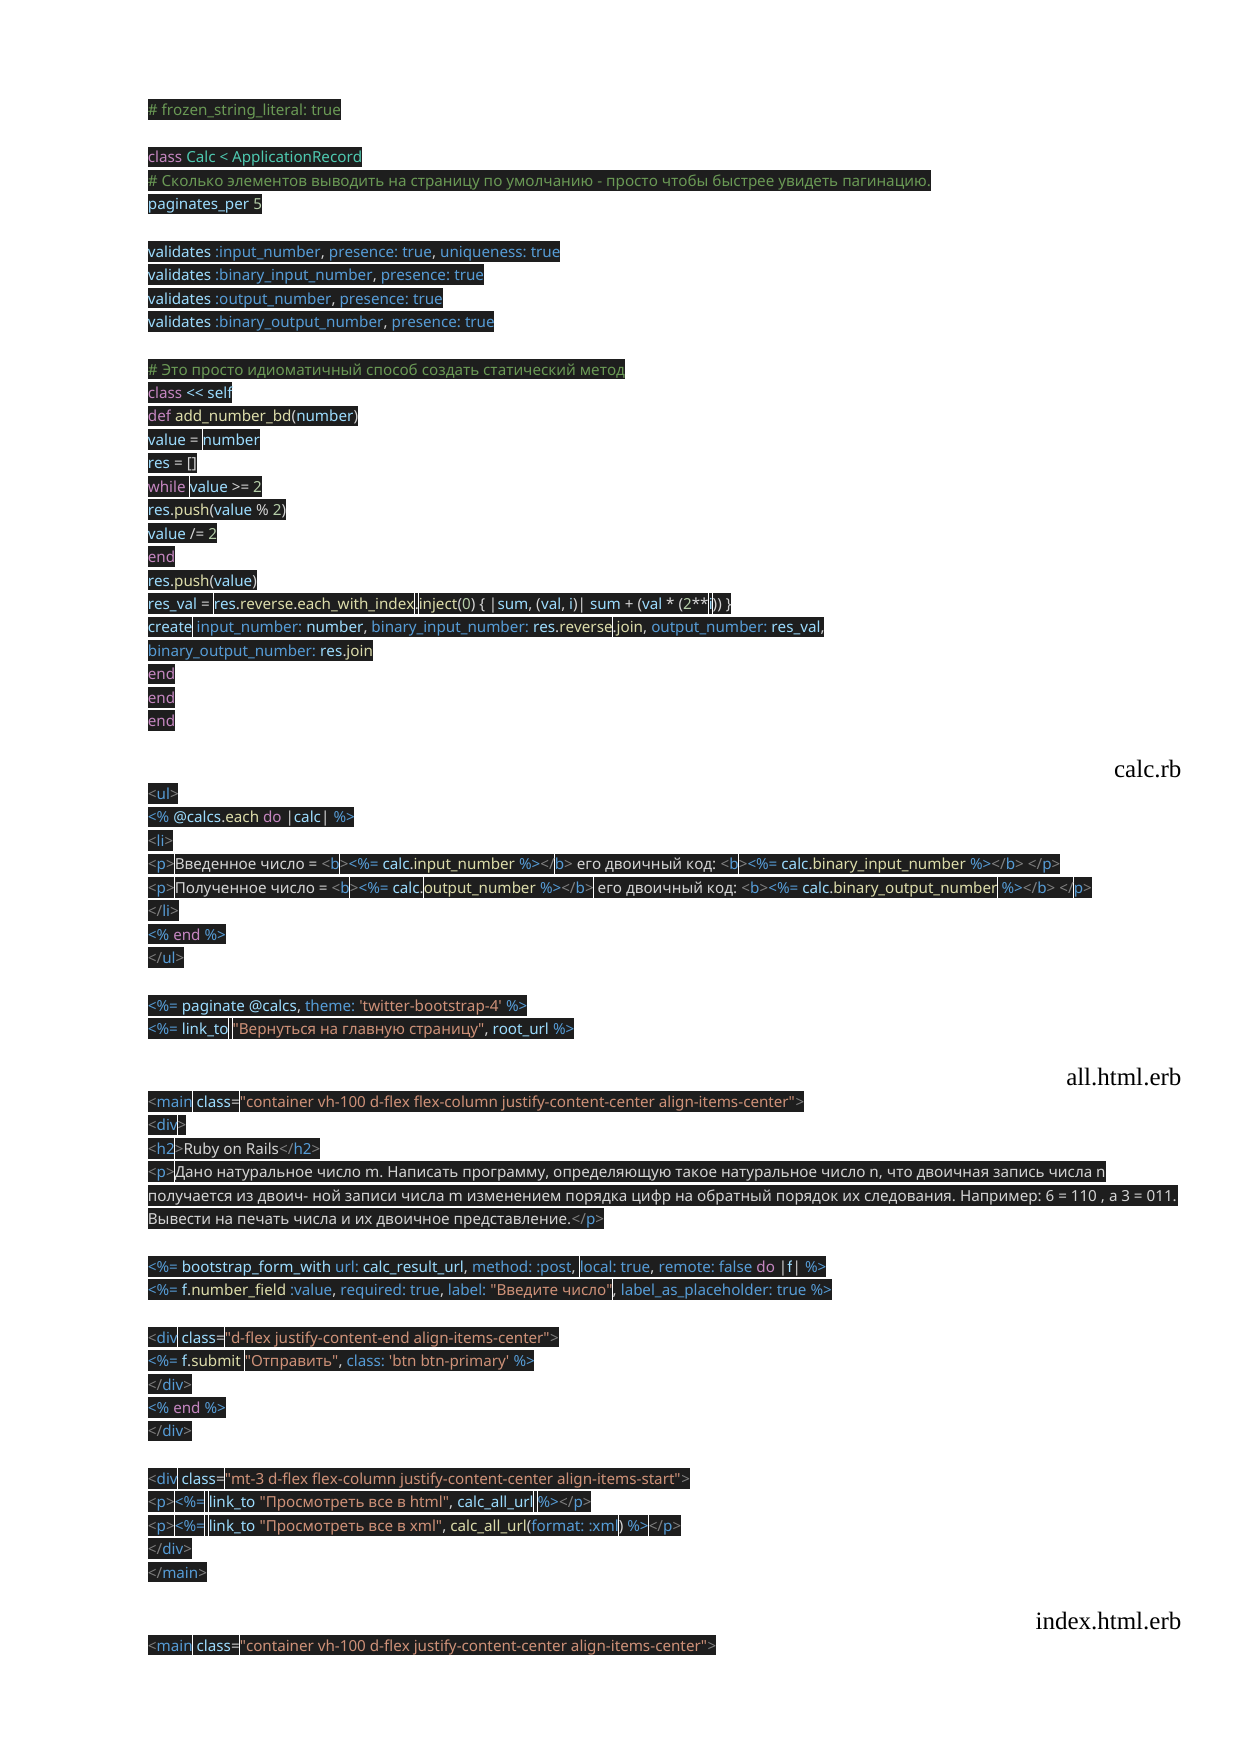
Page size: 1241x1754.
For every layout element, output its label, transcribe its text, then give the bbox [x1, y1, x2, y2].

text index.html.erb [148, 1606, 1181, 1635]
text create input_number: number, binary_input_number: res.reverse.join, output_number: res_val, [148, 614, 1181, 637]
text <%= bootstrap_form_with url: calc_result_url, method: :post, local: true, remote: false do |f| %> [148, 1253, 1181, 1277]
text </main> [148, 1559, 1181, 1582]
text end [148, 661, 1181, 684]
text <h2>Ruby on Rails</h2> [148, 1135, 1181, 1159]
text </div> [148, 1371, 1181, 1394]
text <%= f.number_field :value, required: true, label: "Введите число", label_as_placeholder: true %> [148, 1277, 1181, 1300]
text while value >= 2 [148, 473, 1181, 497]
text <% end %> [148, 921, 1181, 944]
text <div class="mt-3 d-flex flex-column justify-content-center align-items-start"> [148, 1465, 1181, 1489]
text res.push(value % 2) [148, 497, 1181, 520]
text # frozen_string_literal: true [148, 99, 1181, 120]
text class << self [148, 379, 1181, 403]
text end [148, 684, 1181, 708]
text <% @calcs.each do |calc| %> [148, 804, 1181, 827]
text </div> [148, 1536, 1181, 1559]
text <div class="d-flex justify-content-end align-items-center"> [148, 1324, 1181, 1347]
text # Это просто идиоматичный способ создать статический метод [148, 356, 1181, 379]
text def add_number_bd(number) [148, 403, 1181, 426]
text <p>Дано натуральное число m. Написать программу, определяющую такое натуральное число n, что двоичная запись числа n получается из двоич- ной записи числа m изменением порядка цифр на обратный порядок их следования. Например: 6 = 110 , а 3 = 011. Вывести на печать числа и их двоичное представление.</p> [148, 1159, 1181, 1229]
text value = number [148, 426, 1181, 450]
text validates :binary_input_number, presence: true [148, 262, 1181, 285]
text validates :binary_output_number, presence: true [148, 308, 1181, 332]
text <main class="container vh-100 d-flex justify-content-center align-items-center"> [148, 1635, 1181, 1655]
text binary_output_number: res.join [148, 637, 1181, 661]
text class Calc < ApplicationRecord [148, 144, 1181, 167]
text validates :input_number, presence: true, uniqueness: true [148, 238, 1181, 262]
text <%= f.submit "Отправить", class: 'btn btn-primary' %> [148, 1347, 1181, 1371]
text <p><%= link_to "Просмотреть все в xml", calc_all_url(format: :xml) %></p> [148, 1512, 1181, 1536]
text <p>Введенное число = <b><%= calc.input_number %></b> его двоичный код: <b><%= calc.binary_input_number %></b> </p> [148, 851, 1181, 874]
text value /= 2 [148, 520, 1181, 543]
text res = [] [148, 450, 1181, 473]
text res_val = res.reverse.each_with_index.inject(0) { |sum, (val, i)| sum + (val * (2**i)) } [148, 590, 1181, 614]
text validates :output_number, presence: true [148, 285, 1181, 308]
text paginates_per 5 [148, 191, 1181, 214]
text all.html.erb [148, 1062, 1181, 1091]
text <li> [148, 827, 1181, 851]
text <%= paginate @calcs, theme: 'twitter-bootstrap-4' %> [148, 992, 1181, 1016]
text <% end %> [148, 1394, 1181, 1418]
text <p><%= link_to "Просмотреть все в html", calc_all_url %></p> [148, 1489, 1181, 1512]
text res.push(value) [148, 567, 1181, 590]
text <p>Полученное число = <b><%= calc.output_number %></b> его двоичный код: <b><%= calc.binary_output_number %></b> </p> [148, 874, 1181, 898]
text <ul> [148, 783, 1181, 804]
text <%= link_to "Вернуться на главную страницу", root_url %> [148, 1016, 1181, 1039]
text <main class="container vh-100 d-flex flex-column justify-content-center align-items-center"> [148, 1091, 1181, 1112]
text end [148, 708, 1181, 731]
text end [148, 543, 1181, 567]
text </li> [148, 898, 1181, 921]
text # Сколько элементов выводить на страницу по умолчанию - просто чтобы быстрее увидеть пагинацию. [148, 167, 1181, 191]
text calc.rb [148, 754, 1181, 783]
text <div> [148, 1112, 1181, 1135]
text </div> [148, 1418, 1181, 1441]
text </ul> [148, 944, 1181, 968]
